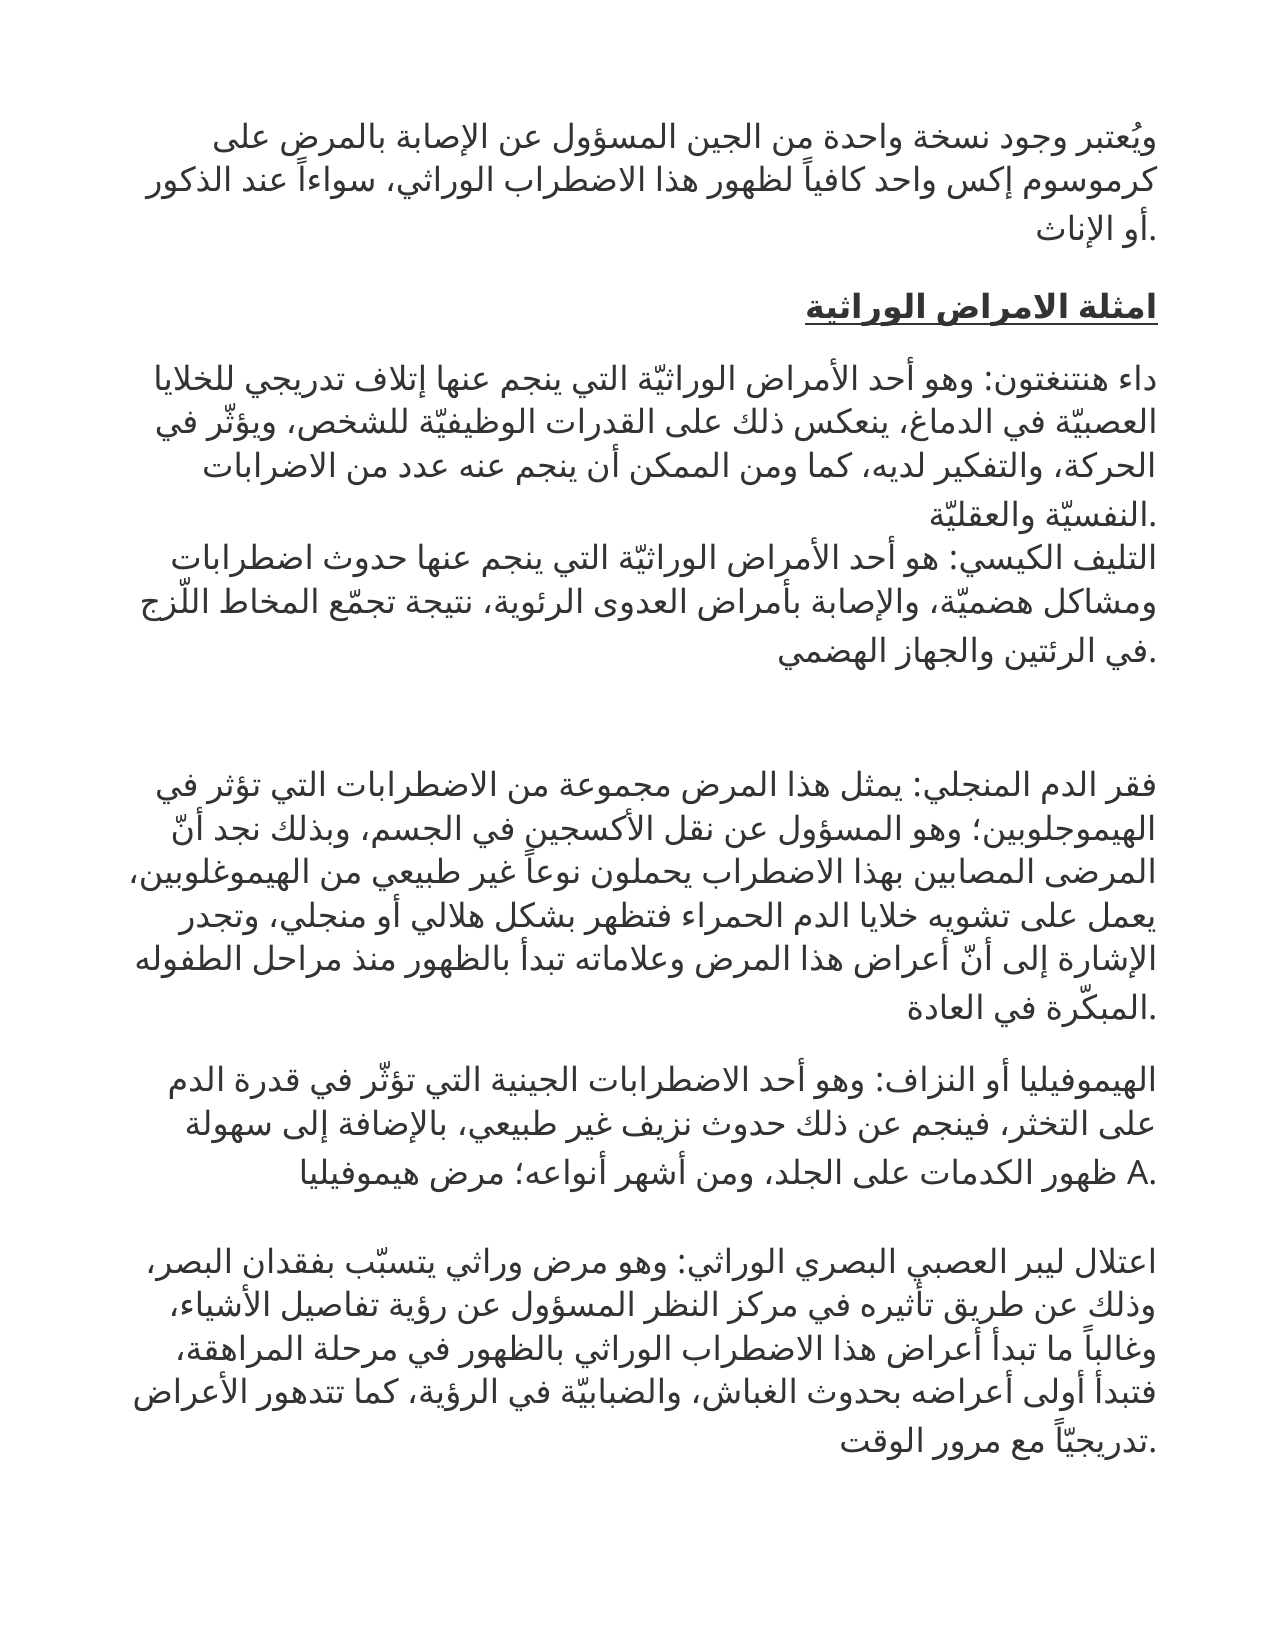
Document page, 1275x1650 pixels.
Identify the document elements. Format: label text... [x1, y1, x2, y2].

text داء هنتنغتون: وهو أحد الأمراض الوراثيّة التي ينجم عنها إتلاف تدريجي للخلايا العصبيّة في الدماغ، ينعكس ذلك على القدرات الوظيفيّة للشخص، ويؤثّر في الحركة، والتفكير لديه، كما ومن الممكن أن ينجم عنه عدد من الاضرابات النفسيّة والعقليّة. [118, 360, 1157, 540]
text اضطراب الصفة الصبغية الجسدية المتنحيّة: حدث هذا الاضطراب عند وجود زوج من نُسخ الطفرة الجينيّة في كل خليّة، أحد هذه النسخ من الأب والآخر من الأم، وتجدر الإشارة إلى أنّ هذا النوع من الاضطرابات قد لا يكون ظاهراً على الأبوين، ويكون كلاهما في هذه الحالة حاملاً للمرض أي يحمل نسخة واحدة من الجينات المتنحية المسؤولة عن الإصابة به. الاضطراب الوراثي السائد المرتبط بالجنس بالكروموسوم إكس: بل الحديث عن الأمراض والاضطرابات المرتبطة بالكروموسومات الجنسية X أو Y، لا بدّ أن نوضح أنّ الذكور يحدد جنسهم بوجود كروموسومي XY في خلاياهم، بينما تمتلك الإناث كروموسومي XX في خلاياهم. ويحدث الإضطراب الوراثي السائد المرتبط بالكروموسوم X نتيجة وجود طفرة جينيّة على الكروموسوم إكس، ويُعتبر وجود نسخة واحدة من الجين المسؤول عن الإصابة بالمرض على كرموسوم إكس واحد كافياً لظهور هذا الاضطراب الوراثي، سواءاً عند الذكور أو الإناث. امثلة الامراض الوراثية [118, 118, 1157, 360]
text التليف الكيسي: هو أحد الأمراض الوراثيّة التي ينجم عنها حدوث اضطرابات ومشاكل هضميّة، والإصابة بأمراض العدوى الرئوية، نتيجة تجمّع المخاط اللّزج في الرئتين والجهاز الهضمي. فقر الدم المنجلي: يمثل هذا المرض مجموعة من الاضطرابات التي تؤثر في الهيموجلوبين؛ وهو المسؤول عن نقل الأكسجين في الجسم، وبذلك نجد أنّ المرضى المصابين بهذا الاضطراب يحملون نوعاً غير طبيعي من الهيموغلوبين، يعمل على تشويه خلايا الدم الحمراء فتظهر بشكل هلالي أو منجلي، وتجدر الإشارة إلى أنّ أعراض هذا المرض وعلاماته تبدأ بالظهور منذ مراحل الطفوله المبكّرة في العادة. [118, 540, 1157, 1062]
text الهيموفيليا أو النزاف: وهو أحد الاضطرابات الجينية التي تؤثّر في قدرة الدم على التخثر، فينجم عن ذلك حدوث نزيف غير طبيعي، بالإضافة إلى سهولة ظهور الكدمات على الجلد، ومن أشهر أنواعه؛ مرض هيموفيليا A. اعتلال ليبر العصبي البصري الوراثي: وهو مرض وراثي يتسبّب بفقدان البصر، وذلك عن طريق تأثيره في مركز النظر المسؤول عن رؤية تفاصيل الأشياء، وغالباً ما تبدأ أعراض هذا الاضطراب الوراثي بالظهور في مرحلة المراهقة، فتبدأ أولى أعراضه بحدوث الغباش، والضبابيّة في الرؤية، كما تتدهور الأعراض تدريجيّاً مع مرور الوقت. مرض باركنسون الوراثي: تجدر الإشارة إلى أنّ القليل من حالات الإصابة بمرض باركينسون، قد تحدث نتيجة وجود عامل وراثي مؤثر، إذْ وُجد أنّ ما يقارب 15% فقط من حالات الإصابة بهذا المرض لديها تاريخ عائلي مرضي للإصابة به، وربما أنّ اجتماع العوامل الجينيّة والبيئيّة قد يكونان السبب وراء الإصابة به، ويمكن تعريف الباركينسون على أنّه أحد الاضطراب العصبية التي تؤدّي إلى حدوث الارتعاش، وبطء الحركة، واضطرابات التوازن، والتيبّس في الجسم. [118, 1062, 1157, 1512]
